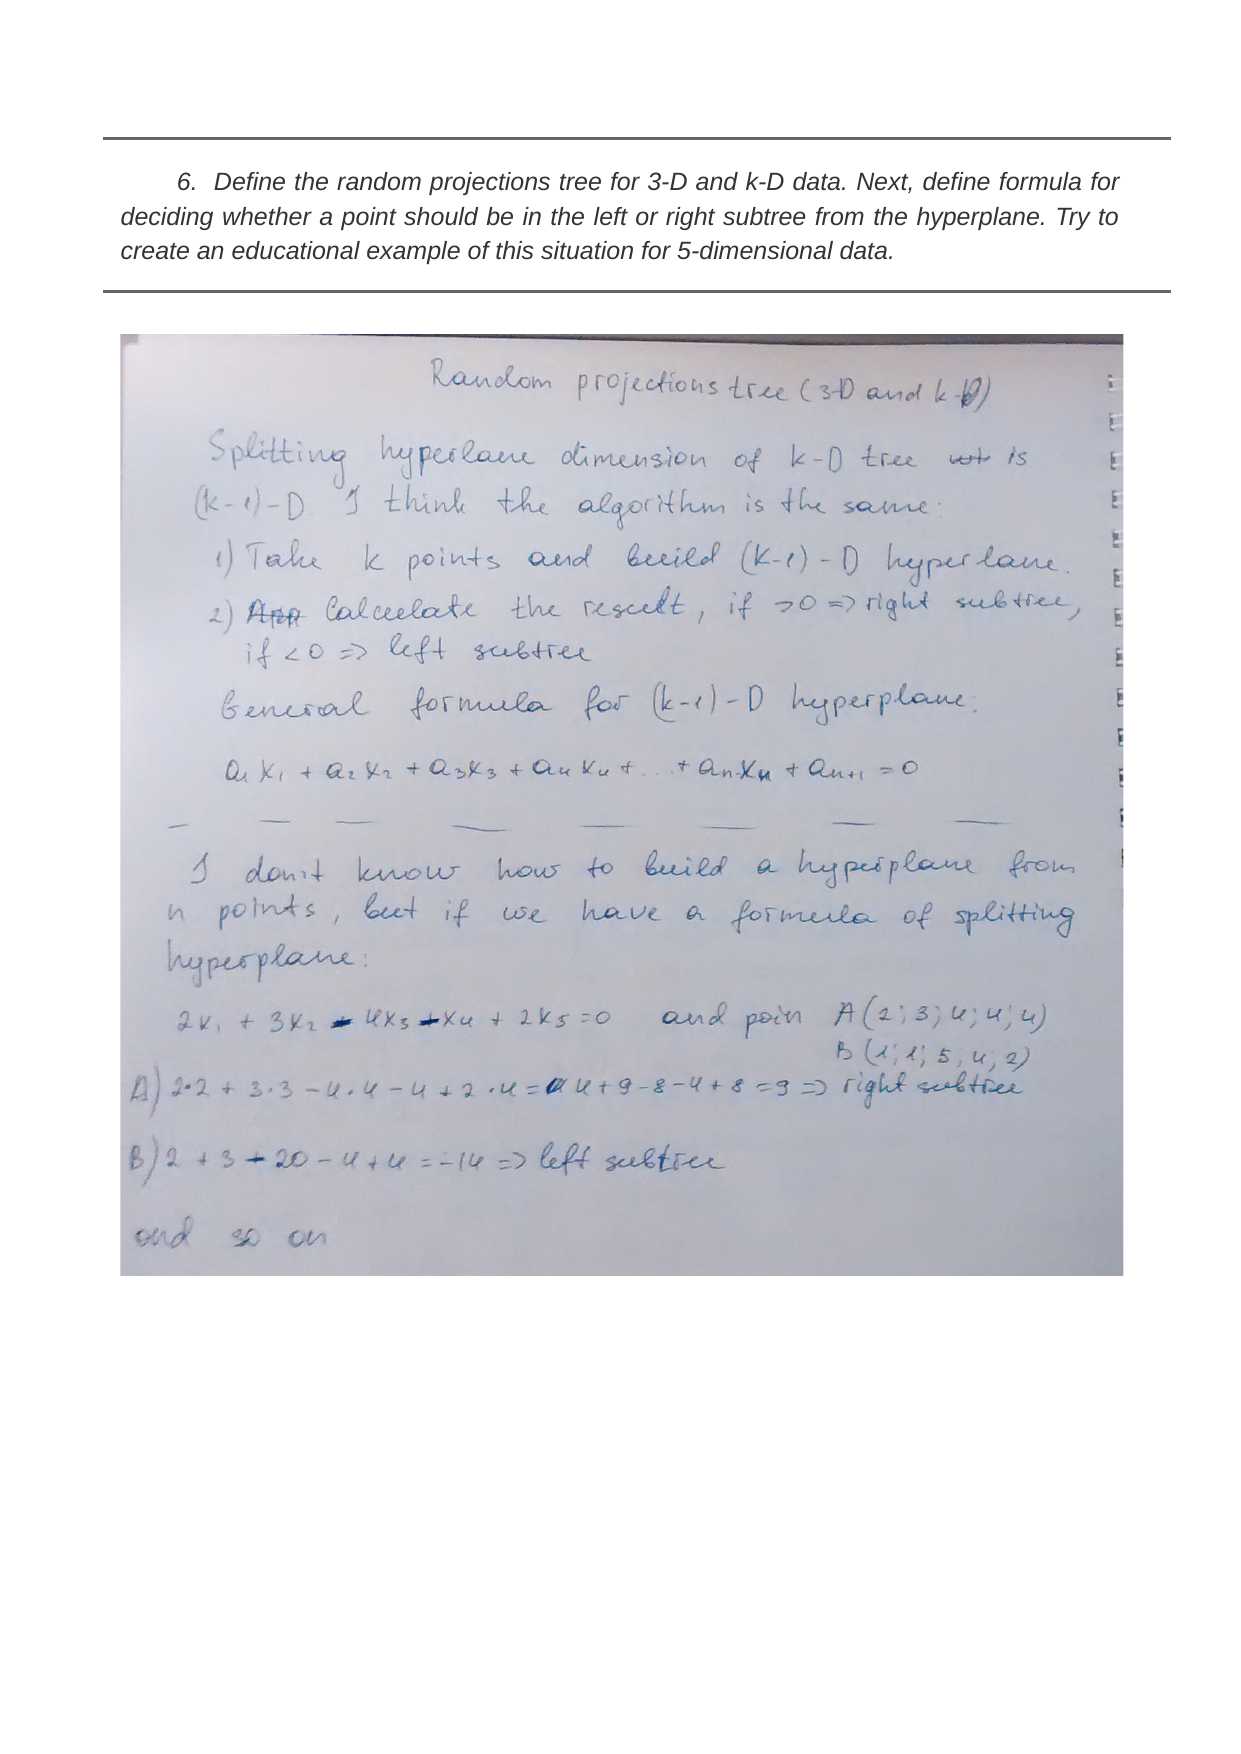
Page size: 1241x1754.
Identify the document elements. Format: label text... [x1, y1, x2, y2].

picture [120, 334, 1124, 1276]
text 6. Define the random projections tree for 3-D and k-D data. Next, define formula for deciding whether a point should be in the left or right subtree from the hyperplane. Try to create an educational example of this situation for 5-dimensional data. [120, 167, 1123, 265]
